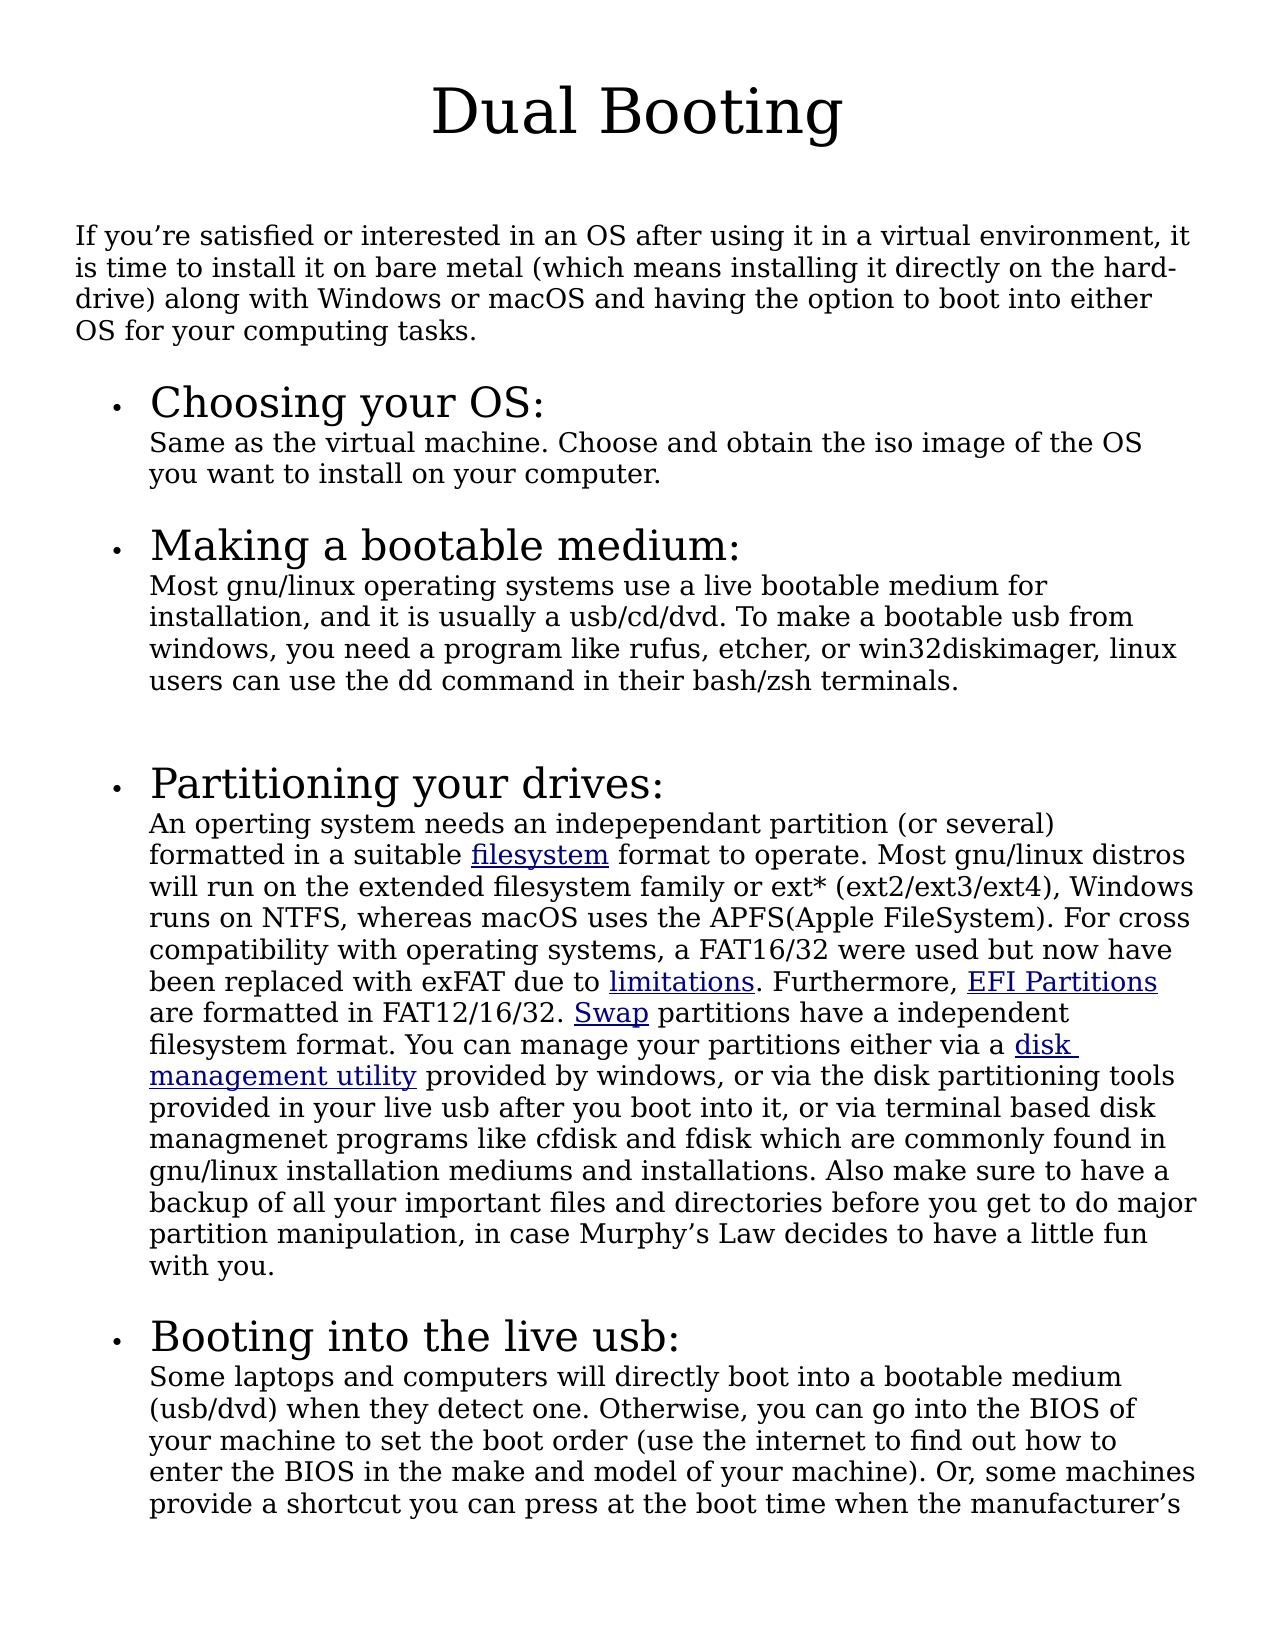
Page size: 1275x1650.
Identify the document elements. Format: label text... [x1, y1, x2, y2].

text Most gnu/linux operating systems use a live bootable medium for installation, and it is usually a usb/cd/dvd. To make a bootable usb from windows, you need a program like rufus, etcher, or win32diskimager, linux users can use the dd command in their bash/zsh terminals. [149, 570, 1200, 696]
text If you’re satisfied or interested in an OS after using it in a virtual environment, it is time to install it on bare metal (which means installing it directly on the hard-drive) along with Windows or macOS and having the option to boot into either OS for your computing tasks. [75, 221, 1200, 347]
text An operting system needs an indepependant partition (or several) formatted in a suitable filesystem format to operate. Most gnu/linux distros will run on the extended filesystem family or ext* (ext2/ext3/ext4), Windows runs on NTFS, whereas macOS uses the APFS(Apple FileSystem). For cross compatibility with operating systems, a FAT16/32 were used but now have been replaced with exFAT due to limitations. Furthermore, EFI Partitions are formatted in FAT12/16/32. Swap partitions have a independent filesystem format. You can manage your partitions either via a disk management utility provided by windows, or via the disk partitioning tools provided in your live usb after you boot into it, or via terminal based disk managmenet programs like cfdisk and fdisk which are commonly found in gnu/linux installation mediums and installations. Also make sure to have a backup of all your important files and directories before you get to do major partition manipulation, in case Murphy’s Law decides to have a little fun with you. [149, 808, 1200, 1282]
text Some laptops and computers will directly boot into a bootable medium (usb/dvd) when they detect one. Otherwise, you can go into the BIOS of your machine to set the boot order (use the internet to find out how to enter the BIOS in the make and model of your machine). Or, some machines provide a shortcut you can press at the boot time when the manufacturer’s [149, 1362, 1200, 1519]
list Booting into the live usb: [112, 1313, 1200, 1362]
text Same as the virtual machine. Choose and obtain the iso image of the OS you want to install on your computer. [149, 427, 1200, 490]
text Dual Booting [75, 75, 1200, 221]
list Choosing your OS: [112, 378, 1200, 427]
list Partitioning your drives: [112, 759, 1200, 808]
list Making a bootable medium: [112, 522, 1200, 570]
